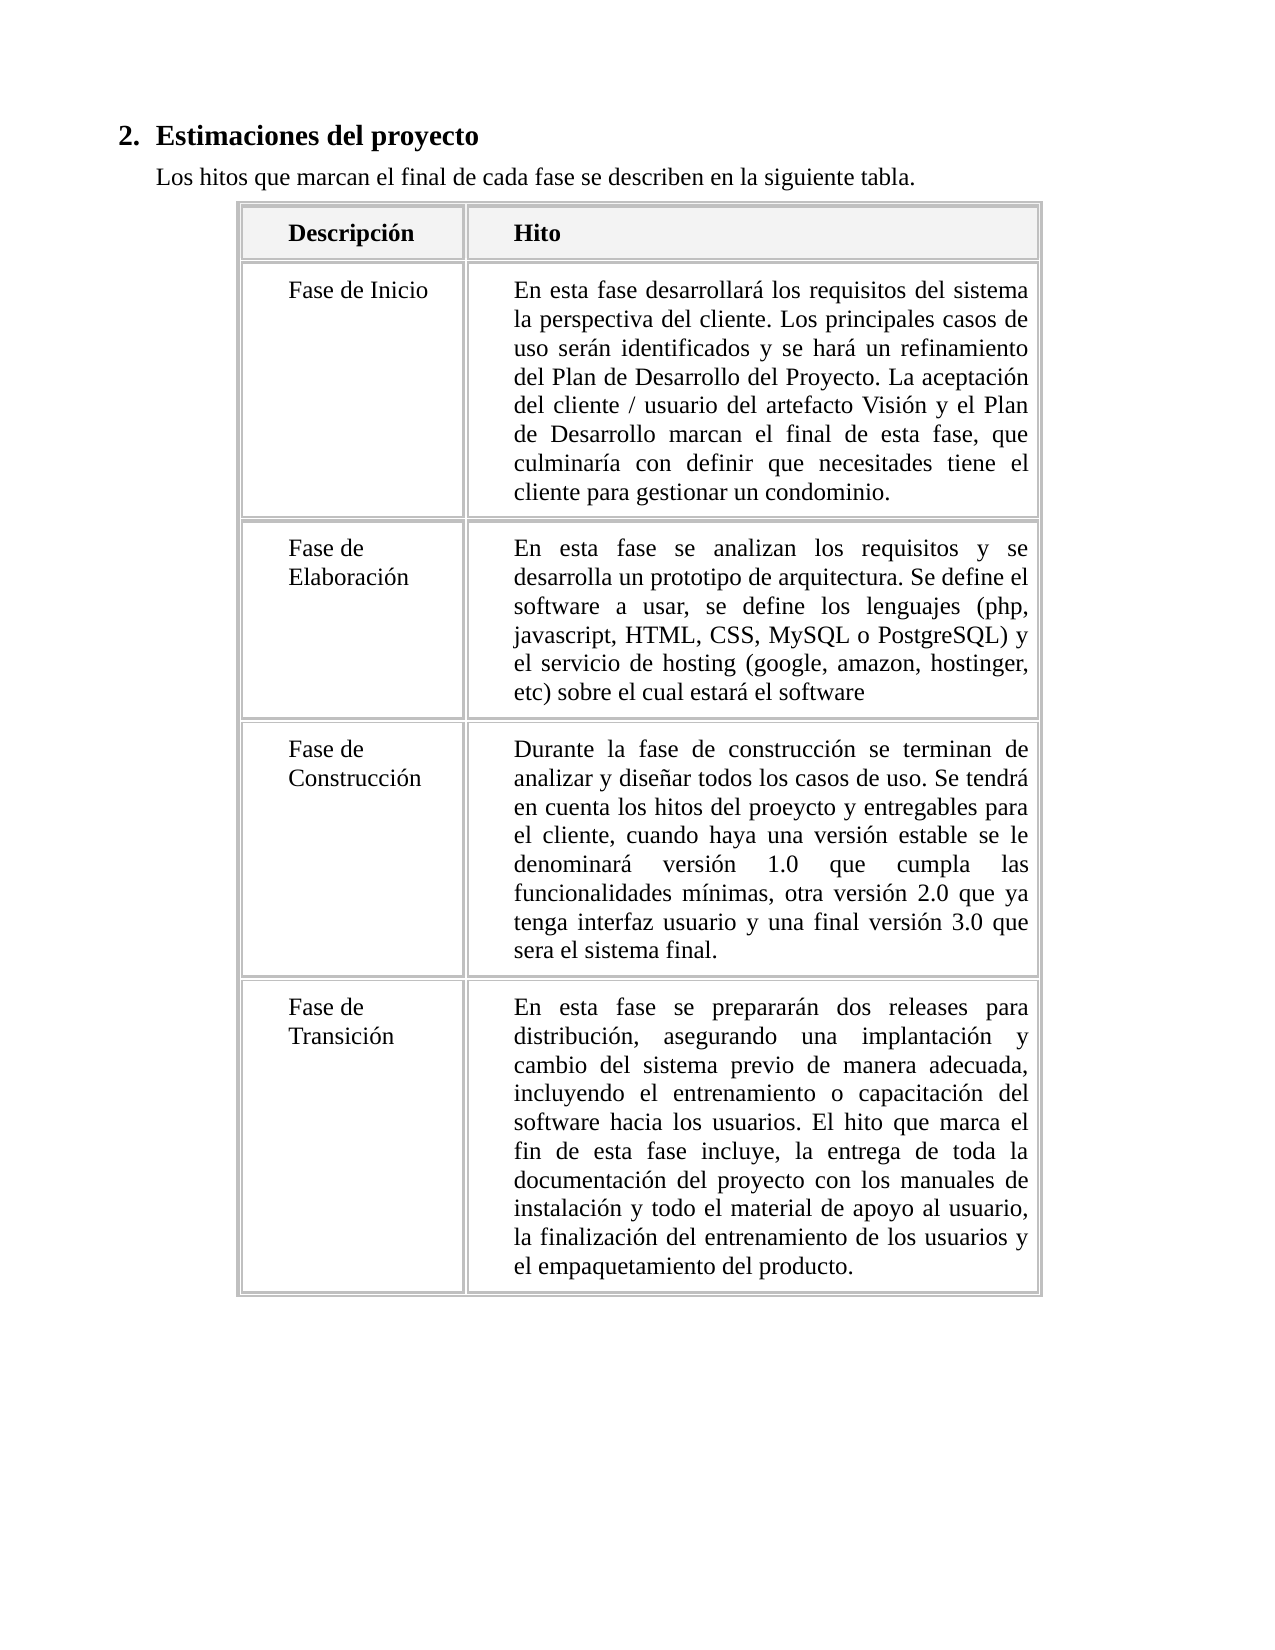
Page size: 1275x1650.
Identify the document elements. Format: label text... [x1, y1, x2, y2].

table_cell En esta fase desarrollará los requisitos del sistema la perspectiva del cliente. Los principales casos de uso serán identificados y se hará un refinamiento del Plan de Desarrollo del Proyecto. La aceptación del cliente / usuario del artefacto Visión y el Plan de Desarrollo marcan el final de esta fase, que culminaría con definir que necesitades tiene el cliente para gestionar un condominio. [469, 264, 1037, 516]
table_header Hito [469, 208, 1037, 258]
list Los hitos que marcan el final de cada fase se describen en la siguiente tabla. [118, 162, 1157, 191]
table_cell Fase de Inicio [243, 264, 462, 516]
list Estimaciones del proyecto [118, 118, 1157, 152]
table_cell En esta fase se analizan los requisitos y se desarrolla un prototipo de arquitectura. Se define el software a usar, se define los lenguajes (php, javascript, HTML, CSS, MySQL o PostgreSQL) y el servicio de hosting (google, amazon, hostinger, etc) sobre el cual estará el software [469, 523, 1037, 717]
table_cell Fase de Elaboración [243, 523, 462, 717]
table_cell Fase de Transición [243, 981, 462, 1291]
table_header Descripción [243, 208, 462, 258]
table_cell Fase de Construcción [243, 723, 462, 975]
table_cell En esta fase se prepararán dos releases para distribución, asegurando una implantación y cambio del sistema previo de manera adecuada, incluyendo el entrenamiento o capacitación del software hacia los usuarios. El hito que marca el fin de esta fase incluye, la entrega de toda la documentación del proyecto con los manuales de instalación y todo el material de apoyo al usuario, la finalización del entrenamiento de los usuarios y el empaquetamiento del producto. [469, 981, 1037, 1291]
table_cell Durante la fase de construcción se terminan de analizar y diseñar todos los casos de uso. Se tendrá en cuenta los hitos del proeycto y entregables para el cliente, cuando haya una versión estable se le denominará versión 1.0 que cumpla las funcionalidades mínimas, otra versión 2.0 que ya tenga interfaz usuario y una final versión 3.0 que sera el sistema final. [469, 723, 1037, 975]
